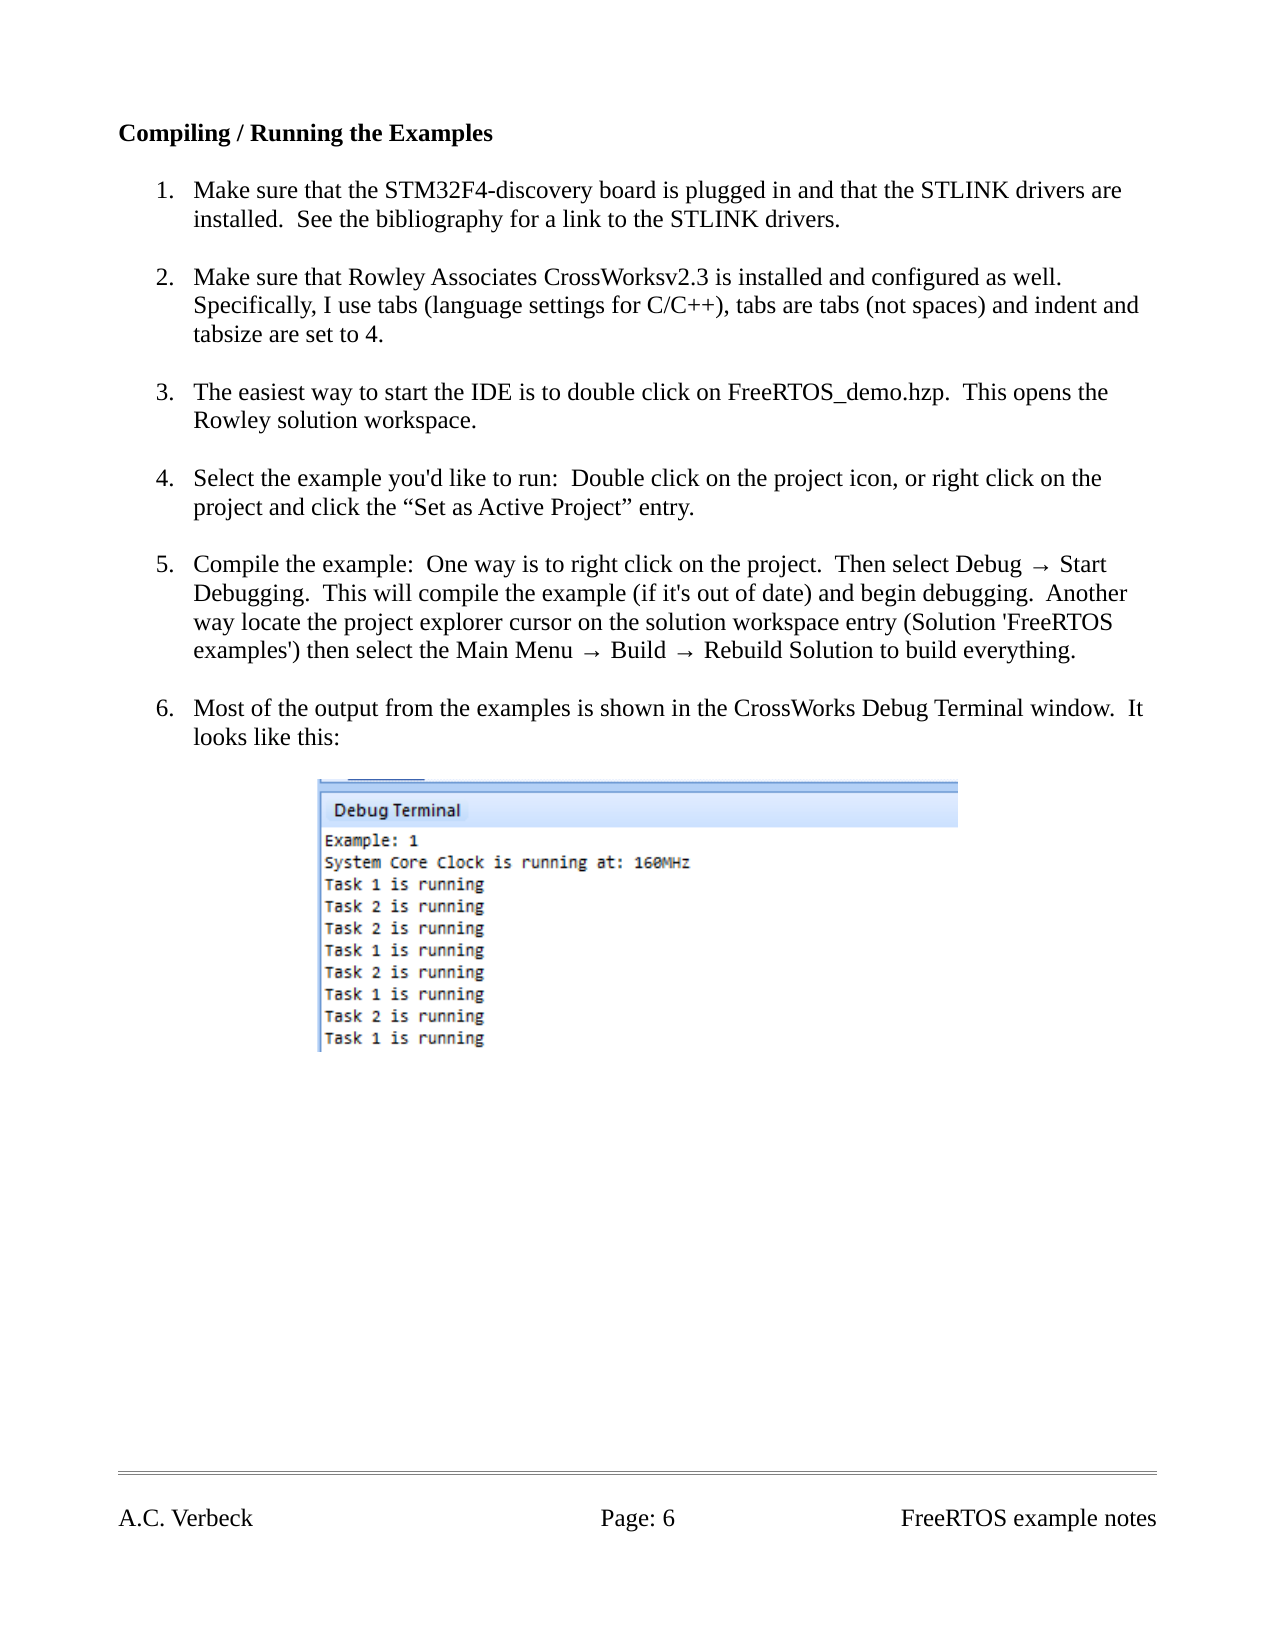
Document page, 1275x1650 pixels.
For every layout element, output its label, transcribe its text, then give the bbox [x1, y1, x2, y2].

list Compile the example: One way is to right click on the project. Then select Debug → Start Debugging. This will compile the example (if it's out of date) and begin debugging. Another way locate the project explorer cursor on the solution workspace entry (Solution 'FreeRTOS examples') then select the Main Menu → Build → Rebuild Solution to build everything. [156, 549, 1157, 664]
list Select the example you'd like to run: Double click on the project icon, or right click on the project and click the “Set as Active Project” entry. [156, 463, 1157, 521]
list Make sure that the STM32F4-discovery board is plugged in and that the STLINK drivers are installed. See the bibliography for a link to the STLINK drivers. [156, 176, 1157, 233]
list The easiest way to start the IDE is to double click on FreeRTOS_demo.hzp. This opens the Rowley solution workspace. [156, 377, 1157, 434]
text Compiling / Running the Examples [118, 118, 1157, 147]
list Make sure that Rowley Associates CrossWorksv2.3 is installed and configured as well. Specifically, I use tabs (language settings for C/C++), tabs are tabs (not spaces) and indent and tabsize are set to 4. [156, 262, 1157, 348]
list Most of the output from the examples is shown in the CrossWorks Debug Terminal window. It looks like this: [156, 693, 1157, 751]
picture [317, 779, 958, 1052]
